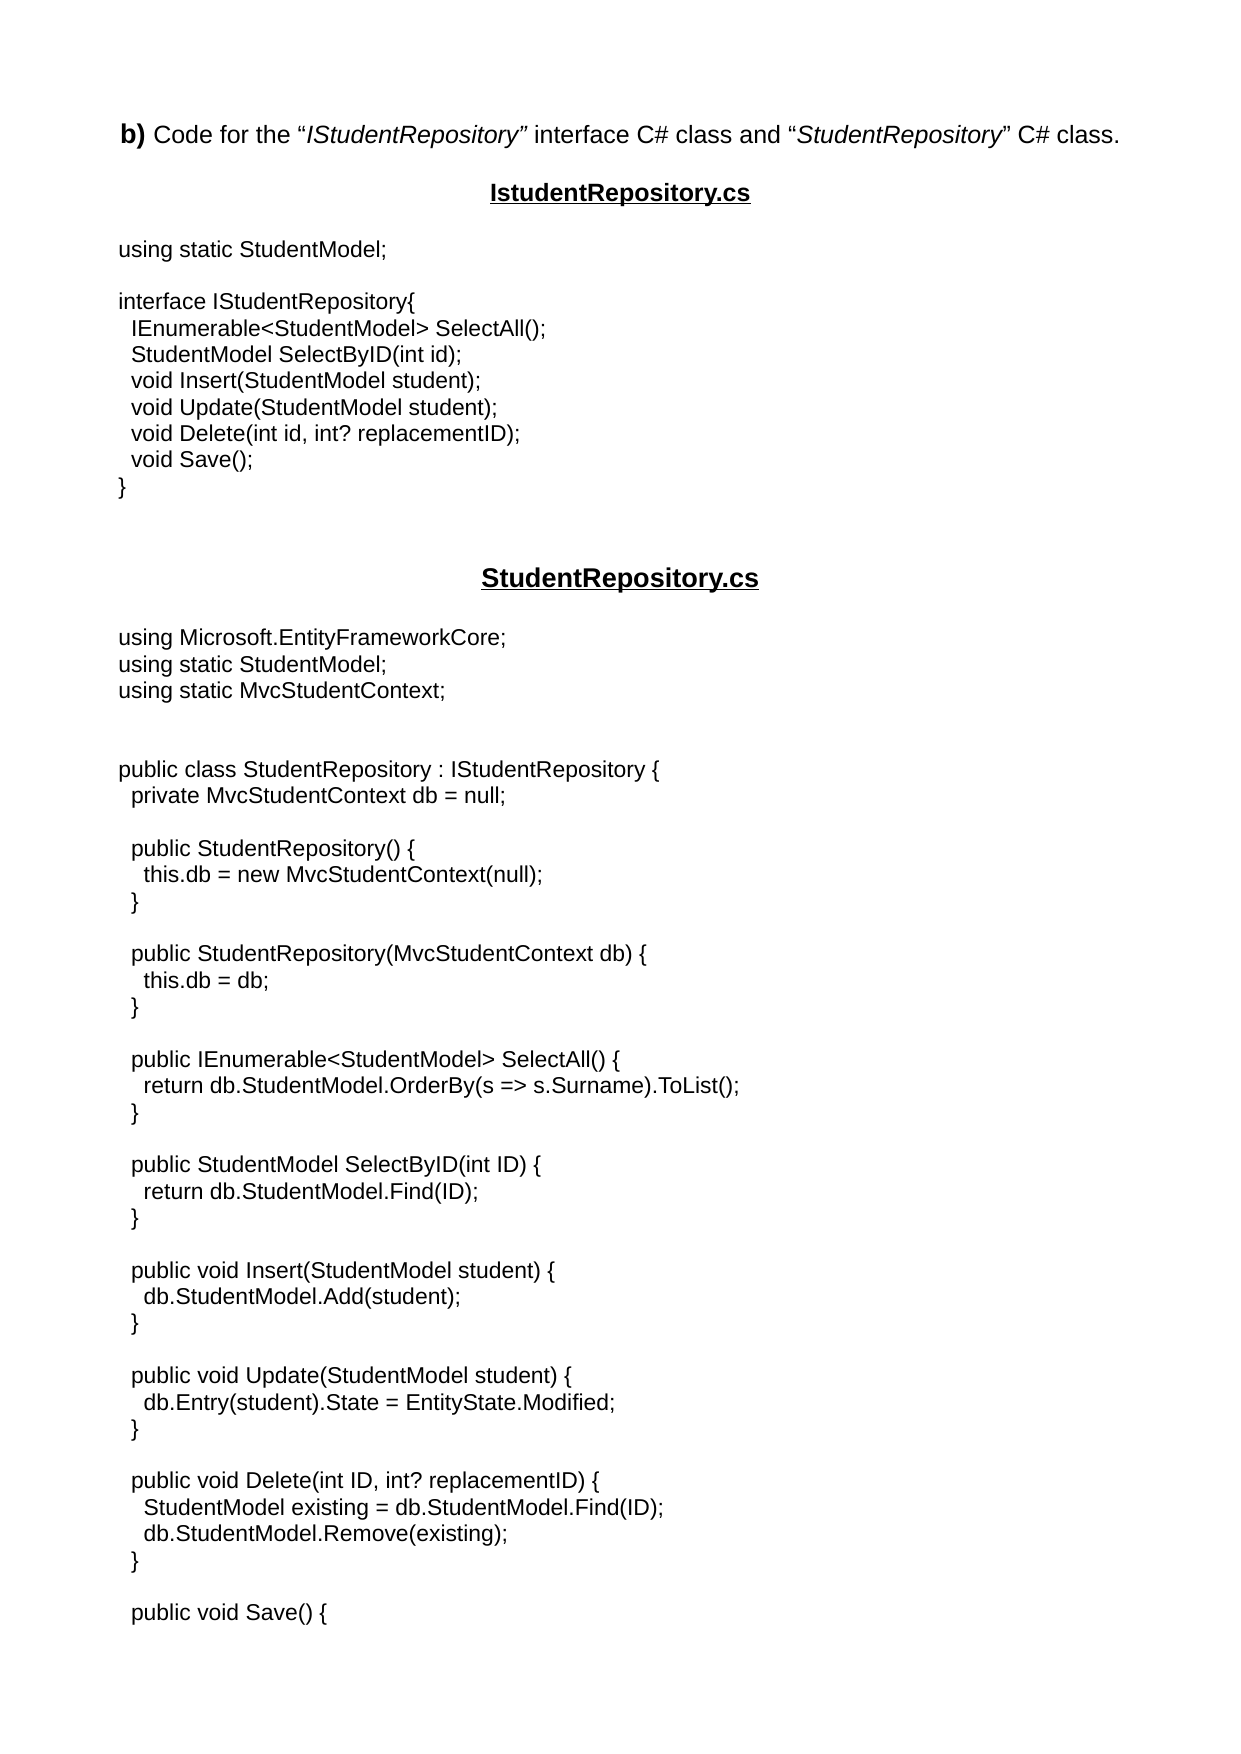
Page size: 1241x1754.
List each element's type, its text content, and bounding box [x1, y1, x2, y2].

text public void Delete(int ID, int? replacementID) { [118, 1467, 1122, 1494]
text b) Code for the “IStudentRepository” interface C# class and “StudentRepository” C# class. IstudentRepository.cs [118, 118, 1122, 207]
text void Insert(StudentModel student); [118, 367, 1122, 394]
text } [118, 1547, 1122, 1573]
text StudentModel SelectByID(int id); [118, 341, 1122, 367]
text using static MvcStudentContext; [118, 677, 1122, 703]
text public IEnumerable<StudentModel> SelectAll() { [118, 1046, 1122, 1072]
text public StudentRepository() { [118, 835, 1122, 861]
text void Update(StudentModel student); [118, 394, 1122, 420]
text using static StudentModel; [118, 651, 1122, 677]
text void Save(); [118, 446, 1122, 473]
text StudentModel existing = db.StudentModel.Find(ID); [118, 1494, 1122, 1520]
text public void Insert(StudentModel student) { [118, 1257, 1122, 1283]
text } [118, 1204, 1122, 1230]
text } [118, 1098, 1122, 1125]
text } [118, 473, 1122, 499]
text public class StudentRepository : IStudentRepository { [118, 756, 1122, 782]
text StudentRepository.cs [118, 530, 1122, 593]
text } [118, 993, 1122, 1019]
text using Microsoft.EntityFrameworkCore; [118, 624, 1122, 651]
text private MvcStudentContext db = null; [118, 782, 1122, 809]
text } [118, 1415, 1122, 1441]
text public void Save() { [118, 1599, 1122, 1626]
text this.db = new MvcStudentContext(null); [118, 861, 1122, 888]
text this.db = db; [118, 967, 1122, 993]
text } [118, 1309, 1122, 1336]
text using static StudentModel; [118, 236, 1122, 262]
text db.StudentModel.Remove(existing); [118, 1520, 1122, 1547]
text public void Update(StudentModel student) { [118, 1362, 1122, 1388]
text interface IStudentRepository{ [118, 288, 1122, 315]
text IEnumerable<StudentModel> SelectAll(); [118, 315, 1122, 341]
text void Delete(int id, int? replacementID); [118, 420, 1122, 446]
text return db.StudentModel.OrderBy(s => s.Surname).ToList(); [118, 1072, 1122, 1098]
text public StudentModel SelectByID(int ID) { [118, 1151, 1122, 1178]
text public StudentRepository(MvcStudentContext db) { [118, 940, 1122, 967]
text db.StudentModel.Add(student); [118, 1283, 1122, 1309]
text } [118, 888, 1122, 914]
text return db.StudentModel.Find(ID); [118, 1178, 1122, 1204]
text db.Entry(student).State = EntityState.Modified; [118, 1388, 1122, 1415]
